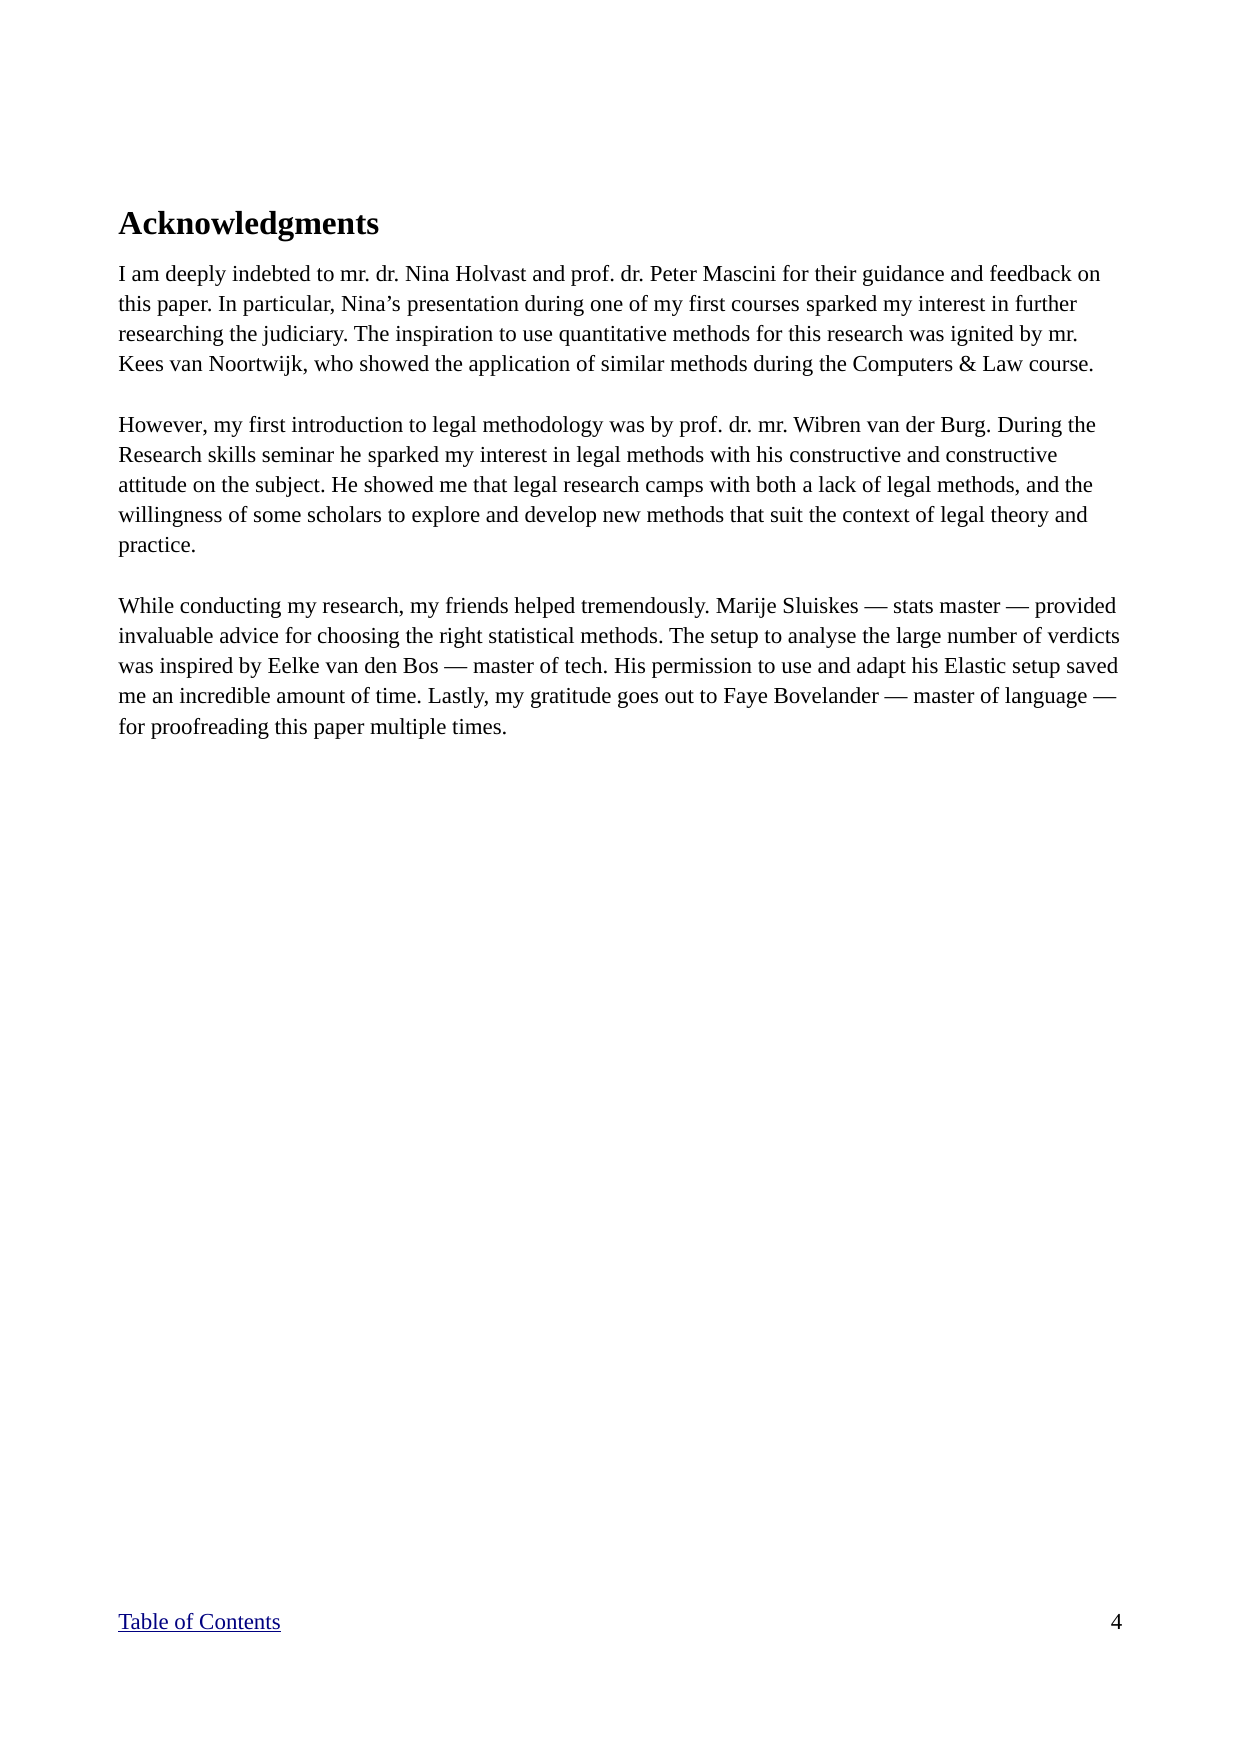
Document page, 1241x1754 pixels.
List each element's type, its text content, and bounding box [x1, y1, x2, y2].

text However, my first introduction to legal methodology was by prof. dr. mr. Wibren van der Burg. During the Research skills seminar he sparked my interest in legal methods with his constructive and constructive attitude on the subject. He showed me that legal research camps with both a lack of legal methods, and the willingness of some scholars to explore and develop new methods that suit the context of legal theory and practice. [118, 411, 1122, 558]
subtitle Acknowledgments [118, 203, 1122, 241]
text While conducting my research, my friends helped tremendously. Marije Sluiskes — stats master — provided invaluable advice for choosing the right statistical methods. The setup to analyse the large number of verdicts was inspired by Eelke van den Bos — master of tech. His permission to use and adapt his Elastic setup saved me an incredible amount of time. Lastly, my gratitude goes out to Faye Bovelander — master of language — for proofreading this paper multiple times. [118, 592, 1122, 739]
text I am deeply indebted to mr. dr. Nina Holvast and prof. dr. Peter Mascini for their guidance and feedback on this paper. In particular, Nina’s presentation during one of my first courses sparked my interest in further researching the judiciary. The inspiration to use quantitative methods for this research was ignited by mr. Kees van Noortwijk, who showed the application of similar methods during the Computers & Law course. [118, 260, 1122, 377]
